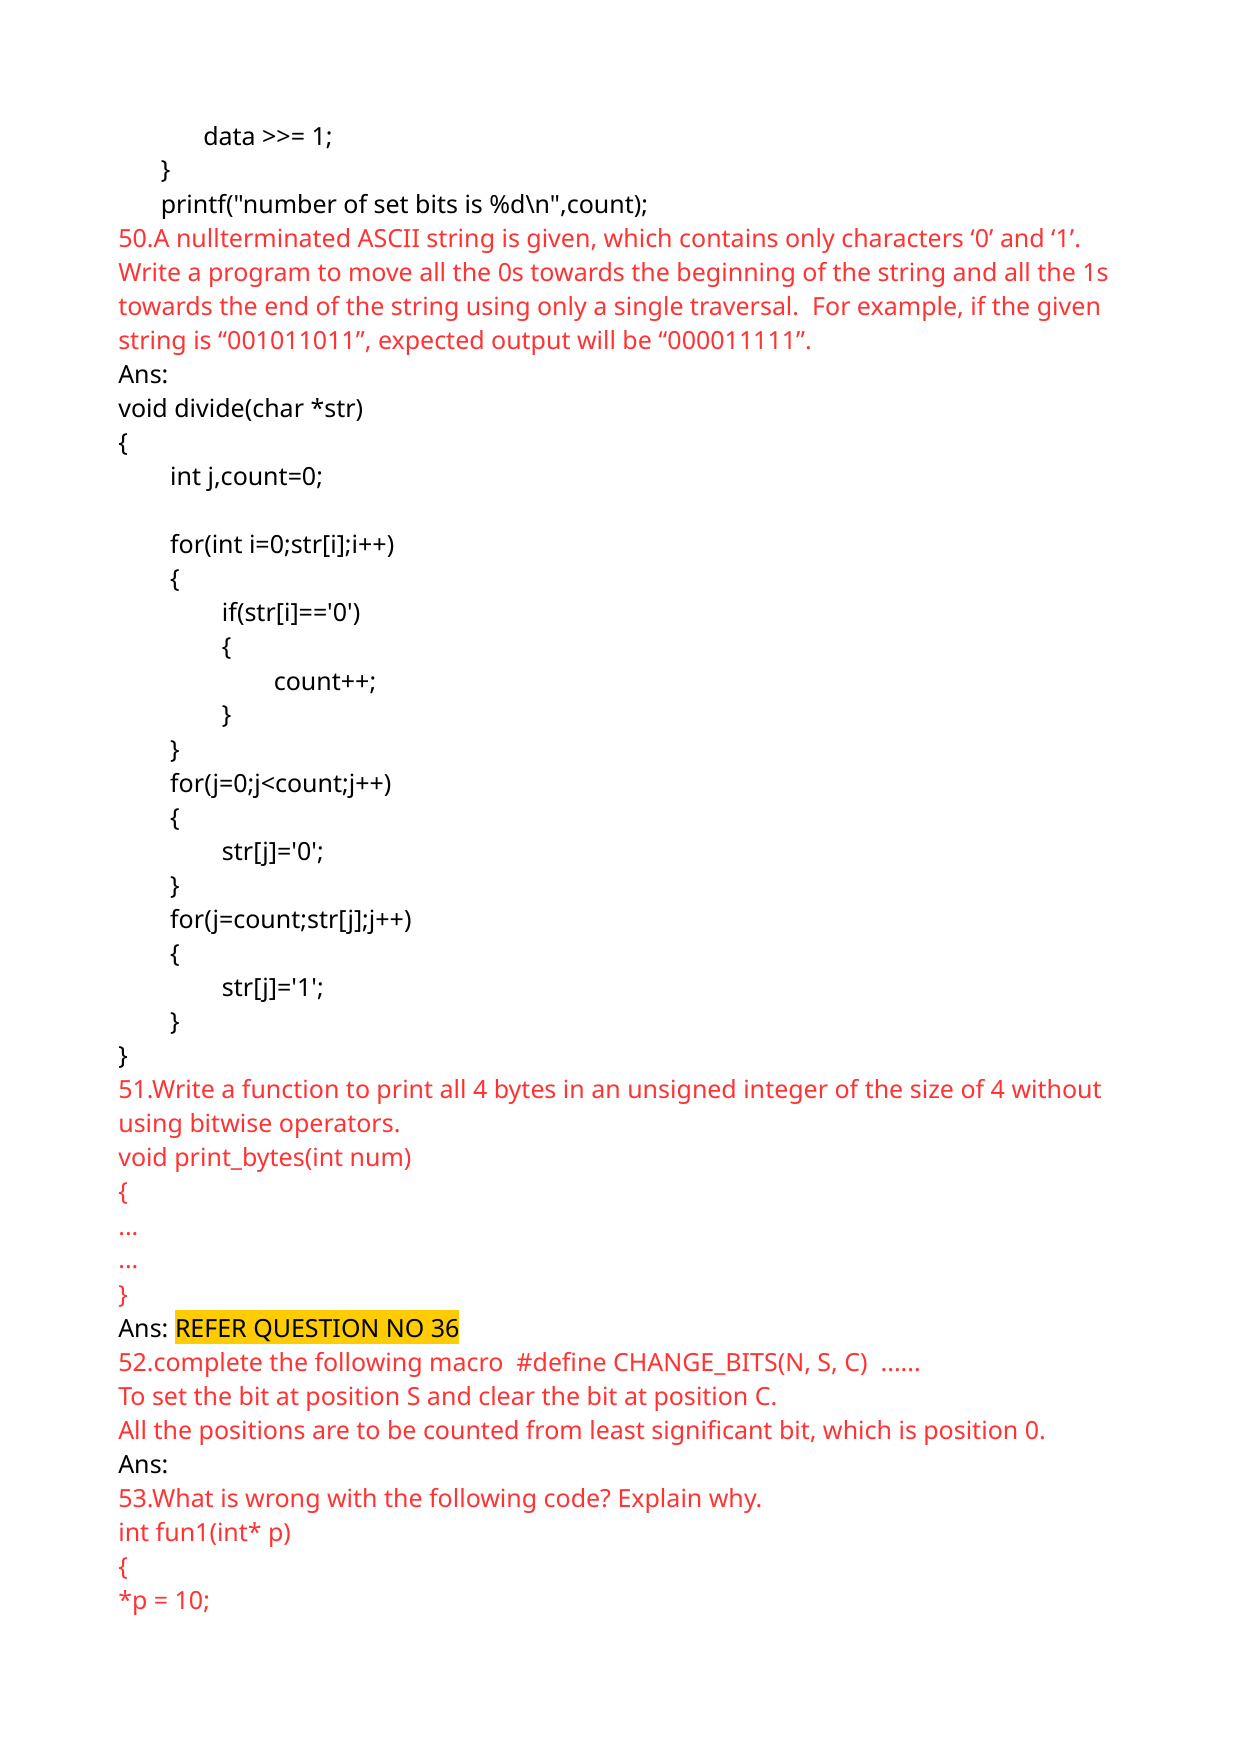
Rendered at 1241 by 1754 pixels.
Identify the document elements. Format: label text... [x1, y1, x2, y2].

text str[j]='1'; [118, 970, 1122, 1004]
text } [118, 731, 1122, 765]
text *p = 10; [118, 1583, 1122, 1617]
text { [118, 561, 1122, 595]
text 53.What is wrong with the following code? Explain why. [118, 1481, 1122, 1515]
text void print_bytes(int num) [118, 1140, 1122, 1174]
text data >>= 1; [118, 118, 1122, 152]
text { [118, 629, 1122, 663]
text { [118, 1549, 1122, 1583]
text } [118, 697, 1122, 731]
text } [118, 152, 1122, 186]
text for(j=count;str[j];j++) [118, 902, 1122, 936]
text { [118, 425, 1122, 459]
text 52.complete the following macro #define CHANGE_BITS(N, S, C) ...... [118, 1344, 1122, 1378]
text } [118, 1004, 1122, 1038]
text } [118, 1276, 1122, 1310]
text ... [118, 1242, 1122, 1276]
text { [118, 1174, 1122, 1208]
text count++; [118, 663, 1122, 697]
text Ans: [118, 1447, 1122, 1481]
text } [118, 867, 1122, 902]
text All the positions are to be counted from least significant bit, which is position 0. [118, 1412, 1122, 1447]
text } [118, 1038, 1122, 1072]
text 50.A null­terminated ASCII string is given, which contains only characters ‘0’ and ‘1’. Write a program to move all the 0s towards the beginning of the string and all the 1s towards the end of the string using only a single traversal. For example, if the given string is “001011011”, expected output will be “000011111”. [118, 220, 1122, 357]
text str[j]='0'; [118, 833, 1122, 867]
text Ans: REFER QUESTION NO 36 [118, 1310, 1122, 1344]
text for(int i=0;str[i];i++) [118, 527, 1122, 561]
text ... [118, 1208, 1122, 1242]
text if(str[i]=='0') [118, 595, 1122, 629]
text for(j=0;j<count;j++) [118, 765, 1122, 799]
text printf("number of set bits is %d\n",count); [118, 186, 1122, 220]
text { [118, 936, 1122, 970]
text Ans: [118, 357, 1122, 391]
text To set the bit at position S and clear the bit at position C. [118, 1378, 1122, 1412]
text int fun1(int* p) [118, 1515, 1122, 1549]
text { [118, 799, 1122, 833]
text int j,count=0; [118, 459, 1122, 493]
text 51.Write a function to print all 4 bytes in an unsigned integer of the size of 4 without using bit­wise operators. [118, 1072, 1122, 1140]
text void divide(char *str) [118, 391, 1122, 425]
